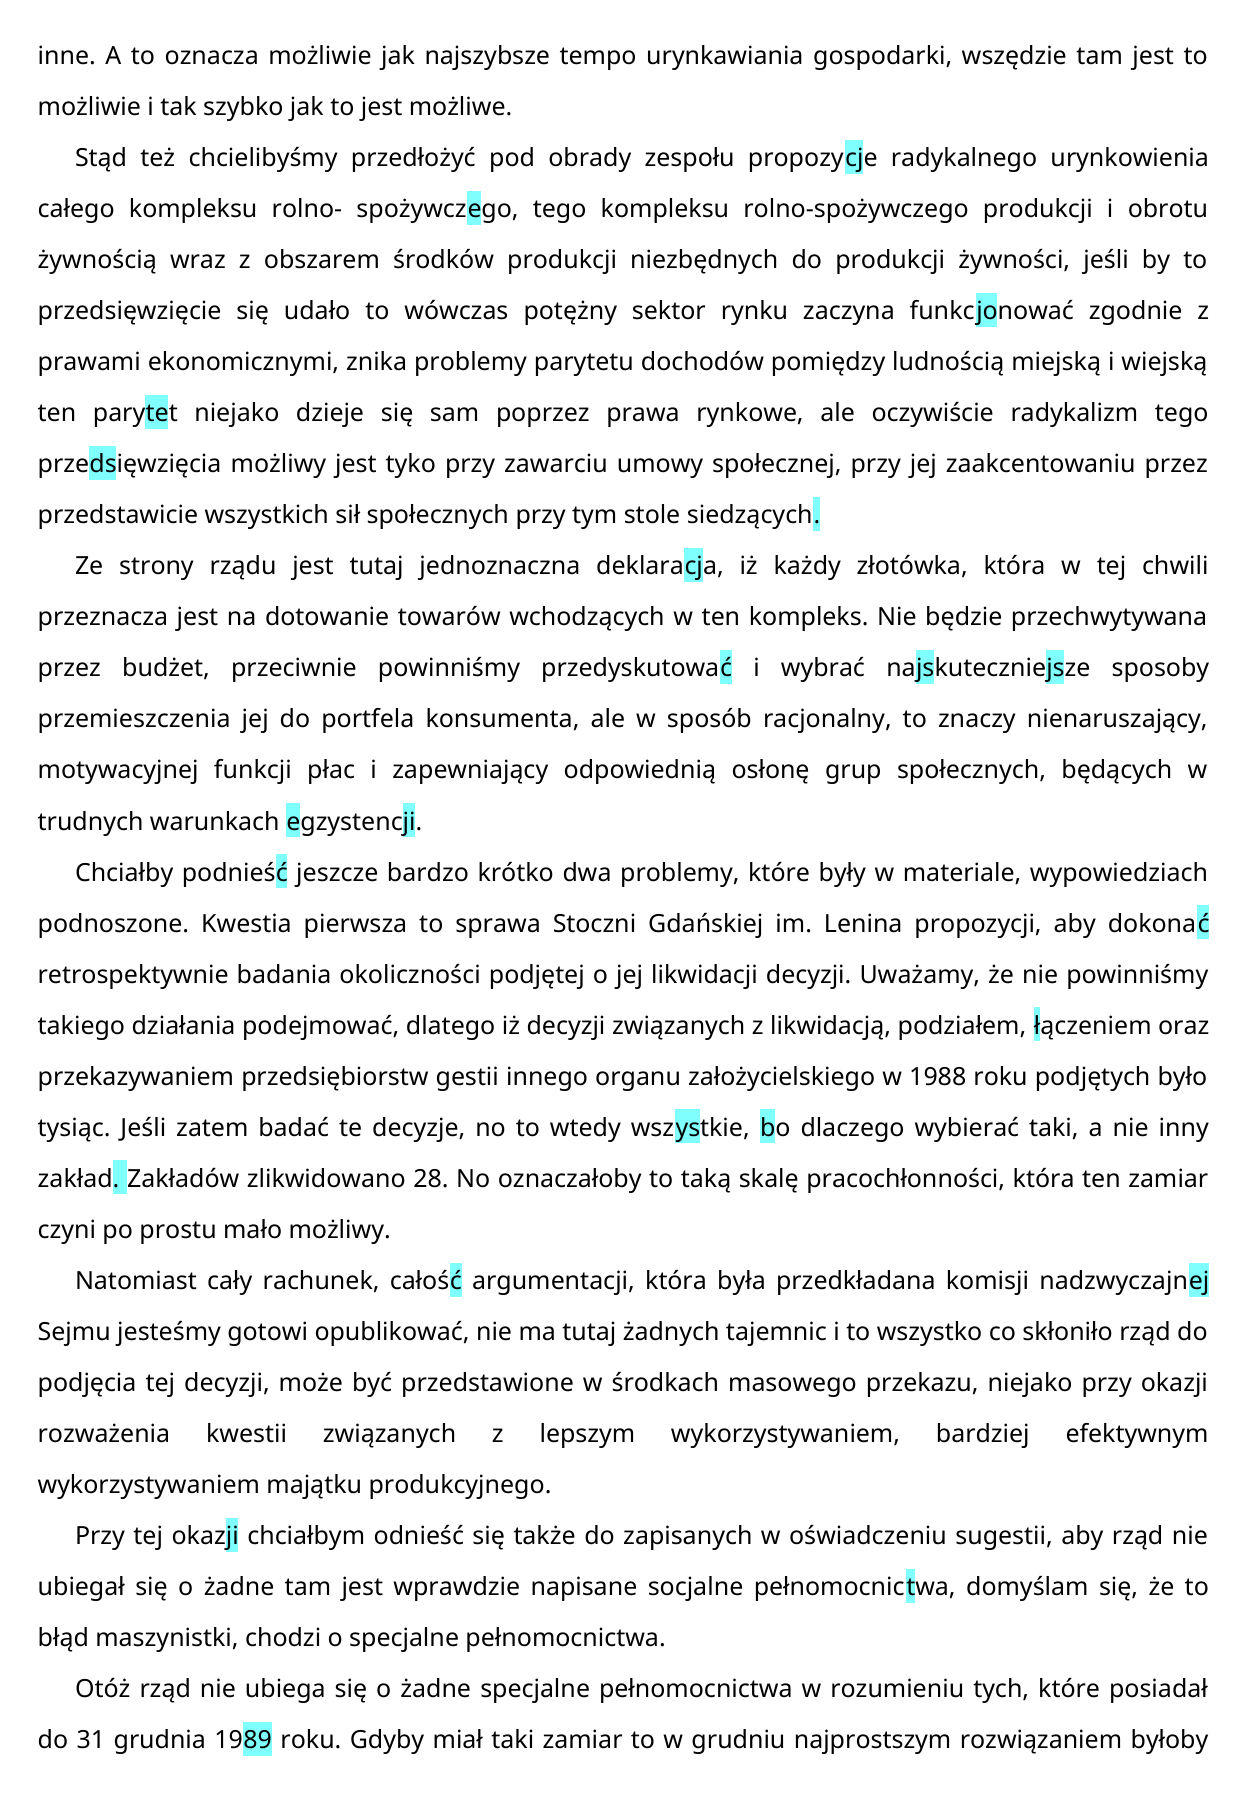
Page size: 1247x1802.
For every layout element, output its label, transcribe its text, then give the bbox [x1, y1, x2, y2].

text inne. A to oznacza możliwie jak najszybsze tempo urynkawiania gospodarki, wszędzie tam jest to możliwie i tak szybko jak to jest możliwe. [37, 37, 1209, 123]
text Stąd też chcielibyśmy przedłożyć pod obrady zespołu propozycje radykalnego urynkowienia całego kompleksu rolno- spożywczego, tego kompleksu rolno-spożywczego produkcji i obrotu żywnością wraz z obszarem środków produkcji niezbędnych do produkcji żywności, jeśli by to przedsięwzięcie się udało to wówczas potężny sektor rynku zaczyna funkcjonować zgodnie z prawami ekonomicznymi, znika problemy parytetu dochodów pomiędzy ludnością miejską i wiejską ten parytet niejako dzieje się sam poprzez prawa rynkowe, ale oczywiście radykalizm tego przedsięwzięcia możliwy jest tyko przy zawarciu umowy społecznej, przy jej zaakcentowaniu przez przedstawicie wszystkich sił społecznych przy tym stole siedzących. [37, 139, 1209, 531]
text Przy tej okazji chciałbym odnieść się także do zapisanych w oświadczeniu sugestii, aby rząd nie ubiegał się o żadne tam jest wprawdzie napisane socjalne pełnomocnictwa, domyślam się, że to błąd maszynistki, chodzi o specjalne pełnomocnictwa. [37, 1518, 1209, 1654]
text Natomiast cały rachunek, całość argumentacji, która była przedkładana komisji nadzwyczajnej Sejmu jesteśmy gotowi opublikować, nie ma tutaj żadnych tajemnic i to wszystko co skłoniło rząd do podjęcia tej decyzji, może być przedstawione w środkach masowego przekazu, niejako przy okazji rozważenia kwestii związanych z lepszym wykorzystywaniem, bardziej efektywnym wykorzystywaniem majątku produkcyjnego. [37, 1262, 1209, 1501]
text Chciałby podnieść jeszcze bardzo krótko dwa problemy, które były w materiale, wypowiedziach podnoszone. Kwestia pierwsza to sprawa Stoczni Gdańskiej im. Lenina propozycji, aby dokonać retrospektywnie badania okoliczności podjętej o jej likwidacji decyzji. Uważamy, że nie powinniśmy takiego działania podejmować, dlatego iż decyzji związanych z likwidacją, podziałem, łączeniem oraz przekazywaniem przedsiębiorstw gestii innego organu założycielskiego w 1988 roku podjętych było tysiąc. Jeśli zatem badać te decyzje, no to wtedy wszystkie, bo dlaczego wybierać taki, a nie inny zakład. Zakładów zlikwidowano 28. No oznaczałoby to taką skalę pracochłonności, która ten zamiar czyni po prostu mało możliwy. [37, 854, 1209, 1246]
text Otóż rząd nie ubiega się o żadne specjalne pełnomocnictwa w rozumieniu tych, które posiadał do 31 grudnia 1989 roku. Gdyby miał taki zamiar to w grudniu najprostszym rozwiązaniem byłoby [37, 1671, 1209, 1756]
text Ze strony rządu jest tutaj jednoznaczna deklaracja, iż każdy złotówka, która w tej chwili przeznacza jest na dotowanie towarów wchodzących w ten kompleks. Nie będzie przechwytywana przez budżet, przeciwnie powinniśmy przedyskutować i wybrać najskuteczniejsze sposoby przemieszczenia jej do portfela konsumenta, ale w sposób racjonalny, to znaczy nienaruszający, motywacyjnej funkcji płac i zapewniający odpowiednią osłonę grup społecznych, będących w trudnych warunkach egzystencji. [37, 548, 1209, 837]
